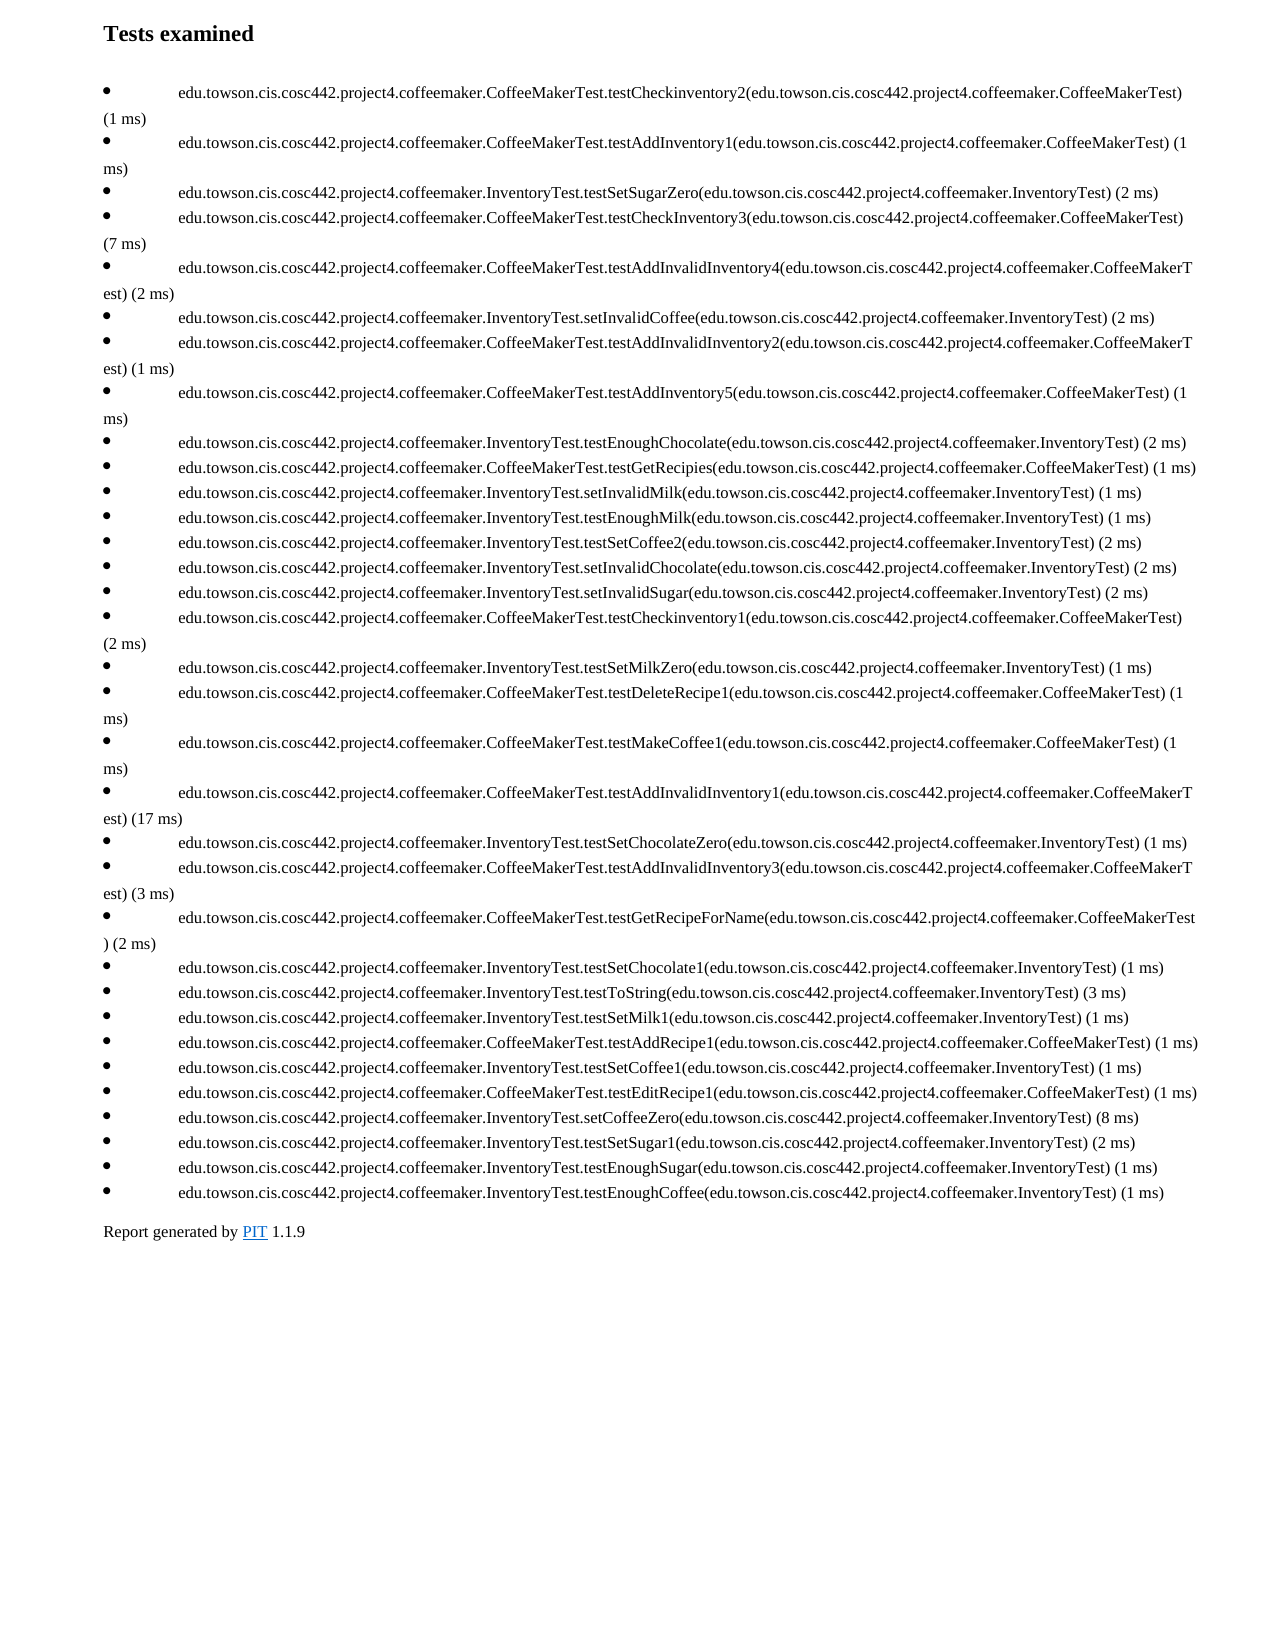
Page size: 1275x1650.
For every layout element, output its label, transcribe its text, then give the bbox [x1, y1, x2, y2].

list edu.towson.cis.cosc442.project4.coffeemaker.InventoryTest.testEnoughSugar(edu.towson.cis.cosc442.project4.coffeemaker.InventoryTest) (1 ms) [103, 1153, 1200, 1178]
list edu.towson.cis.cosc442.project4.coffeemaker.CoffeeMakerTest.testAddInvalidInventory3(edu.towson.cis.cosc442.project4.coffeemaker.CoffeeMakerTest) (3 ms) [103, 853, 1200, 903]
list edu.towson.cis.cosc442.project4.coffeemaker.InventoryTest.testSetChocolate1(edu.towson.cis.cosc442.project4.coffeemaker.InventoryTest) (1 ms) [103, 953, 1200, 978]
list edu.towson.cis.cosc442.project4.coffeemaker.InventoryTest.testSetCoffee2(edu.towson.cis.cosc442.project4.coffeemaker.InventoryTest) (2 ms) [103, 528, 1200, 553]
list edu.towson.cis.cosc442.project4.coffeemaker.CoffeeMakerTest.testGetRecipies(edu.towson.cis.cosc442.project4.coffeemaker.CoffeeMakerTest) (1 ms) [103, 453, 1200, 478]
list edu.towson.cis.cosc442.project4.coffeemaker.InventoryTest.testEnoughChocolate(edu.towson.cis.cosc442.project4.coffeemaker.InventoryTest) (2 ms) [103, 428, 1200, 453]
list edu.towson.cis.cosc442.project4.coffeemaker.CoffeeMakerTest.testAddInventory1(edu.towson.cis.cosc442.project4.coffeemaker.CoffeeMakerTest) (1 ms) [103, 128, 1200, 178]
list edu.towson.cis.cosc442.project4.coffeemaker.CoffeeMakerTest.testCheckinventory1(edu.towson.cis.cosc442.project4.coffeemaker.CoffeeMakerTest) (2 ms) [103, 603, 1200, 653]
list edu.towson.cis.cosc442.project4.coffeemaker.CoffeeMakerTest.testAddRecipe1(edu.towson.cis.cosc442.project4.coffeemaker.CoffeeMakerTest) (1 ms) [103, 1028, 1200, 1053]
list edu.towson.cis.cosc442.project4.coffeemaker.CoffeeMakerTest.testMakeCoffee1(edu.towson.cis.cosc442.project4.coffeemaker.CoffeeMakerTest) (1 ms) [103, 728, 1200, 778]
list edu.towson.cis.cosc442.project4.coffeemaker.CoffeeMakerTest.testDeleteRecipe1(edu.towson.cis.cosc442.project4.coffeemaker.CoffeeMakerTest) (1 ms) [103, 678, 1200, 728]
list edu.towson.cis.cosc442.project4.coffeemaker.InventoryTest.testSetSugar1(edu.towson.cis.cosc442.project4.coffeemaker.InventoryTest) (2 ms) [103, 1128, 1200, 1153]
list edu.towson.cis.cosc442.project4.coffeemaker.InventoryTest.setInvalidMilk(edu.towson.cis.cosc442.project4.coffeemaker.InventoryTest) (1 ms) [103, 478, 1200, 503]
list edu.towson.cis.cosc442.project4.coffeemaker.InventoryTest.testSetChocolateZero(edu.towson.cis.cosc442.project4.coffeemaker.InventoryTest) (1 ms) [103, 828, 1200, 853]
list edu.towson.cis.cosc442.project4.coffeemaker.CoffeeMakerTest.testCheckInventory3(edu.towson.cis.cosc442.project4.coffeemaker.CoffeeMakerTest) (7 ms) [103, 203, 1200, 253]
list edu.towson.cis.cosc442.project4.coffeemaker.InventoryTest.testToString(edu.towson.cis.cosc442.project4.coffeemaker.InventoryTest) (3 ms) [103, 978, 1200, 1003]
list edu.towson.cis.cosc442.project4.coffeemaker.InventoryTest.testSetCoffee1(edu.towson.cis.cosc442.project4.coffeemaker.InventoryTest) (1 ms) [103, 1053, 1200, 1078]
list edu.towson.cis.cosc442.project4.coffeemaker.InventoryTest.testEnoughMilk(edu.towson.cis.cosc442.project4.coffeemaker.InventoryTest) (1 ms) [103, 503, 1200, 528]
text Report generated by PIT 1.1.9 [103, 1203, 1200, 1241]
list edu.towson.cis.cosc442.project4.coffeemaker.CoffeeMakerTest.testAddInvalidInventory1(edu.towson.cis.cosc442.project4.coffeemaker.CoffeeMakerTest) (17 ms) [103, 778, 1200, 828]
list edu.towson.cis.cosc442.project4.coffeemaker.InventoryTest.setInvalidSugar(edu.towson.cis.cosc442.project4.coffeemaker.InventoryTest) (2 ms) [103, 578, 1200, 603]
list edu.towson.cis.cosc442.project4.coffeemaker.CoffeeMakerTest.testAddInvalidInventory2(edu.towson.cis.cosc442.project4.coffeemaker.CoffeeMakerTest) (1 ms) [103, 328, 1200, 378]
list edu.towson.cis.cosc442.project4.coffeemaker.InventoryTest.testSetMilkZero(edu.towson.cis.cosc442.project4.coffeemaker.InventoryTest) (1 ms) [103, 653, 1200, 678]
list edu.towson.cis.cosc442.project4.coffeemaker.InventoryTest.setInvalidChocolate(edu.towson.cis.cosc442.project4.coffeemaker.InventoryTest) (2 ms) [103, 553, 1200, 578]
list edu.towson.cis.cosc442.project4.coffeemaker.CoffeeMakerTest.testCheckinventory2(edu.towson.cis.cosc442.project4.coffeemaker.CoffeeMakerTest) (1 ms) [103, 78, 1200, 128]
list edu.towson.cis.cosc442.project4.coffeemaker.InventoryTest.setInvalidCoffee(edu.towson.cis.cosc442.project4.coffeemaker.InventoryTest) (2 ms) [103, 303, 1200, 328]
list edu.towson.cis.cosc442.project4.coffeemaker.InventoryTest.testEnoughCoffee(edu.towson.cis.cosc442.project4.coffeemaker.InventoryTest) (1 ms) [103, 1178, 1200, 1203]
list edu.towson.cis.cosc442.project4.coffeemaker.InventoryTest.setCoffeeZero(edu.towson.cis.cosc442.project4.coffeemaker.InventoryTest) (8 ms) [103, 1103, 1200, 1128]
list edu.towson.cis.cosc442.project4.coffeemaker.CoffeeMakerTest.testEditRecipe1(edu.towson.cis.cosc442.project4.coffeemaker.CoffeeMakerTest) (1 ms) [103, 1078, 1200, 1103]
list edu.towson.cis.cosc442.project4.coffeemaker.InventoryTest.testSetMilk1(edu.towson.cis.cosc442.project4.coffeemaker.InventoryTest) (1 ms) [103, 1003, 1200, 1028]
list edu.towson.cis.cosc442.project4.coffeemaker.CoffeeMakerTest.testGetRecipeForName(edu.towson.cis.cosc442.project4.coffeemaker.CoffeeMakerTest) (2 ms) [103, 903, 1200, 953]
list edu.towson.cis.cosc442.project4.coffeemaker.InventoryTest.testSetSugarZero(edu.towson.cis.cosc442.project4.coffeemaker.InventoryTest) (2 ms) [103, 178, 1200, 203]
list edu.towson.cis.cosc442.project4.coffeemaker.CoffeeMakerTest.testAddInvalidInventory4(edu.towson.cis.cosc442.project4.coffeemaker.CoffeeMakerTest) (2 ms) [103, 253, 1200, 303]
subtitle Tests examined [103, 9, 1200, 47]
list edu.towson.cis.cosc442.project4.coffeemaker.CoffeeMakerTest.testAddInventory5(edu.towson.cis.cosc442.project4.coffeemaker.CoffeeMakerTest) (1 ms) [103, 378, 1200, 428]
